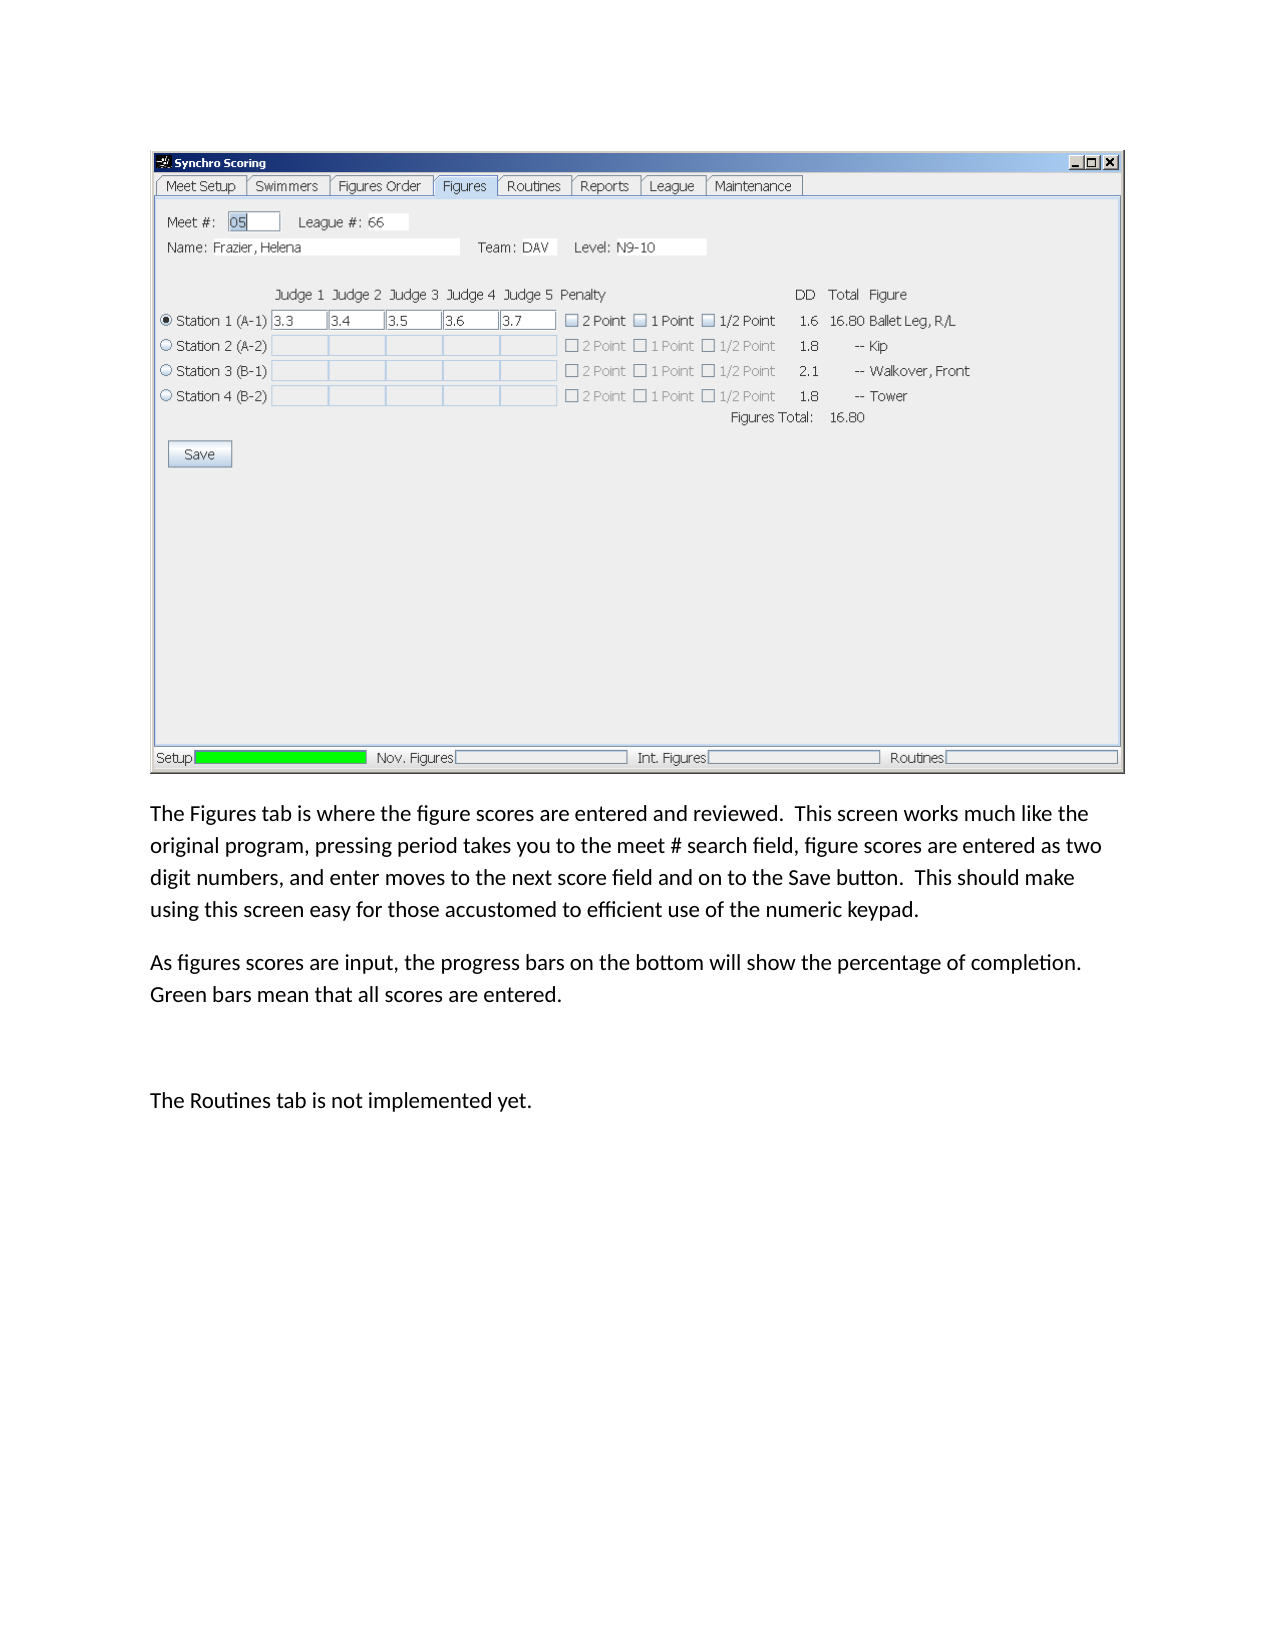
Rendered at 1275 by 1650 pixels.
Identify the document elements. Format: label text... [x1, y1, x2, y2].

text The Figures tab is where the figure scores are entered and reviewed. This screen works much like the original program, pressing period takes you to the meet # search field, figure scores are entered as two digit numbers, and enter moves to the next score field and on to the Save button. This should make using this screen easy for those accustomed to efficient use of the numeric keypad. [150, 799, 1125, 923]
picture [150, 150, 1125, 774]
text As figures scores are input, the progress bars on the bottom will show the percentage of completion. Green bars mean that all scores are entered. [150, 948, 1125, 1009]
text The Routines tab is not implemented yet. [150, 1087, 1125, 1115]
